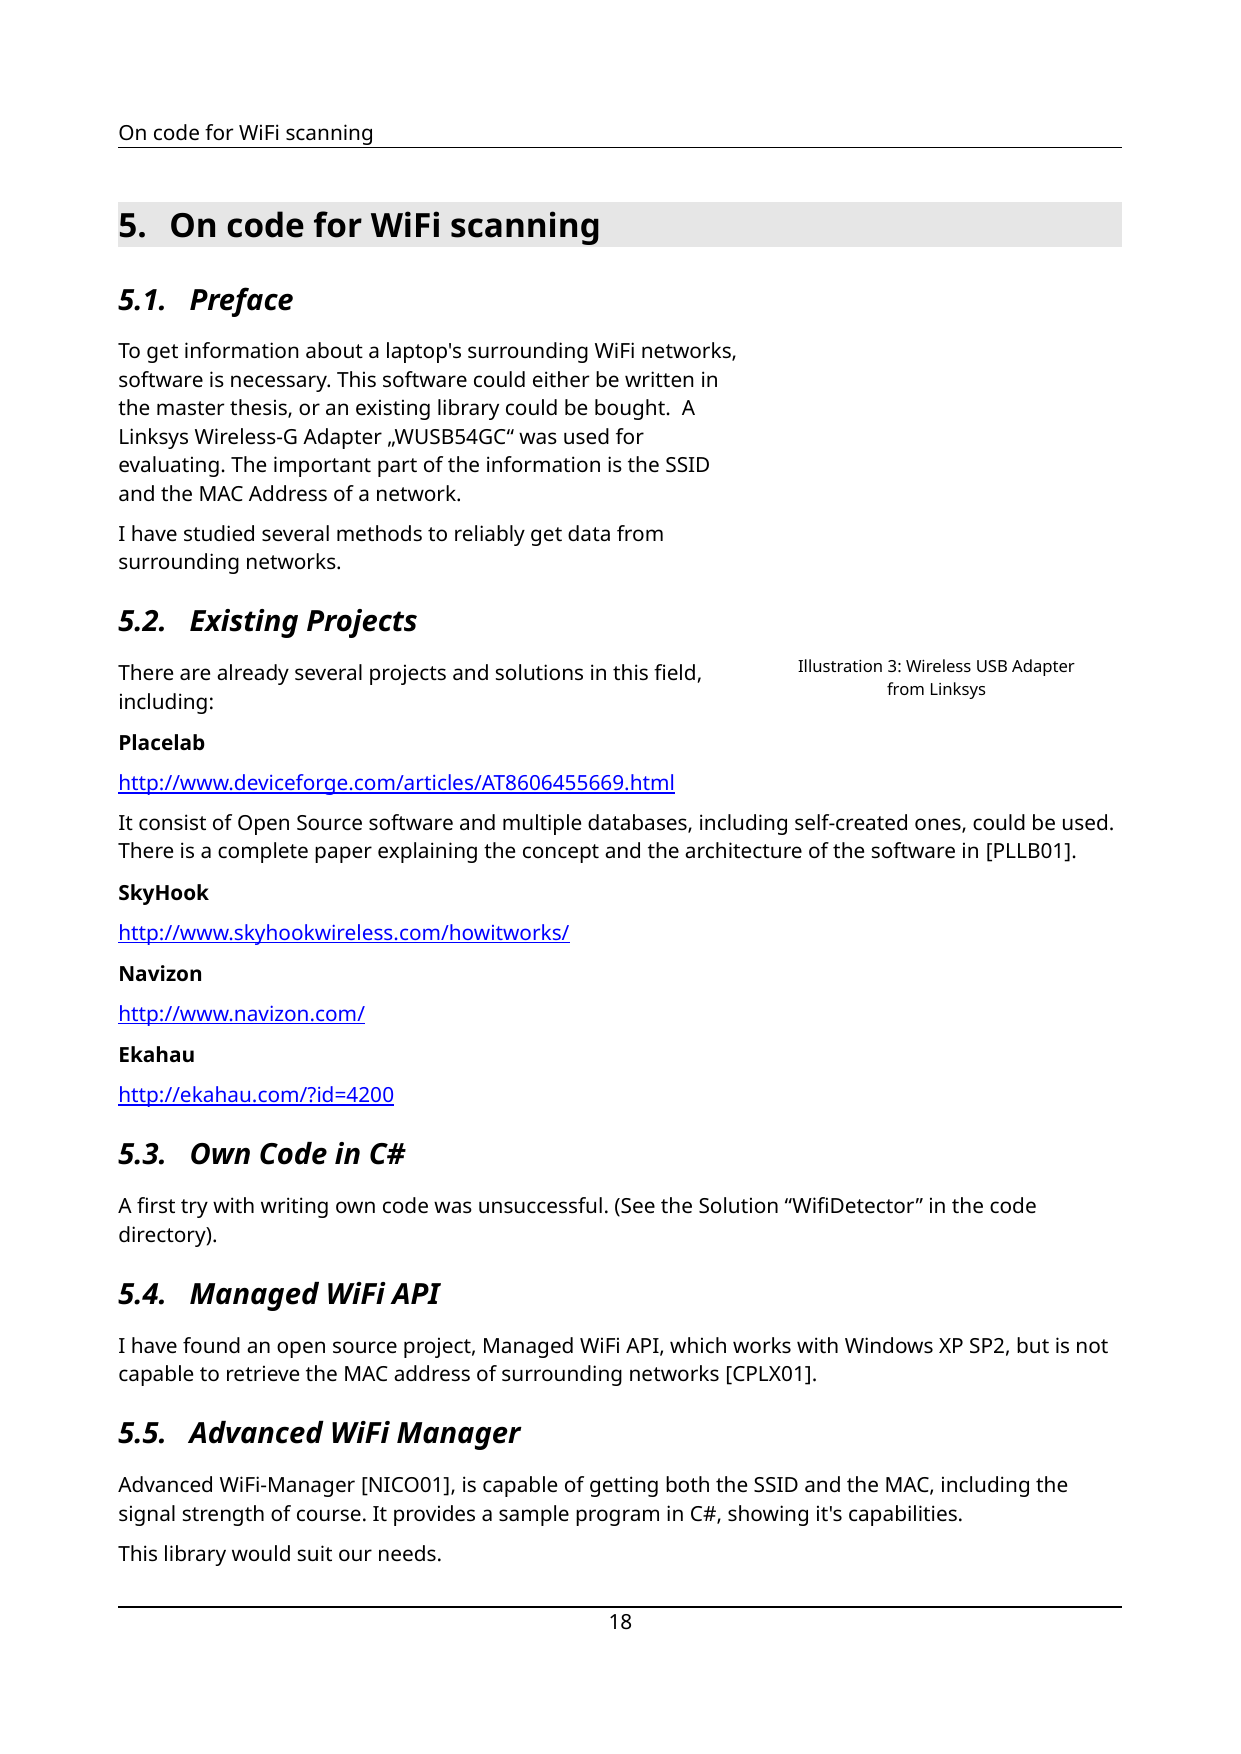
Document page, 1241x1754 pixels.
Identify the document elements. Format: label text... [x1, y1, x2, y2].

subtitle Existing Projects [118, 601, 780, 640]
text Advanced WiFi-Manager [NICO01], is capable of getting both the SSID and the MAC, including the signal strength of course. It provides a sample program in C#, showing it's capabilities. [118, 1470, 1122, 1527]
text Placelab [118, 728, 1122, 756]
text http://www.navizon.com/ [118, 999, 1122, 1027]
subtitle Advanced WiFi Manager [118, 1413, 1122, 1452]
text [1093, 519, 1122, 576]
text To get information about a laptop's surrounding WiFi networks, software is necessary. This software could either be written in the master thesis, or an existing library could be bought. A Linksys Wireless-G Adapter „WUSB54GC“ was used for evaluating. The important part of the information is the SSID and the MAC Address of a network. [118, 336, 1122, 507]
text Navizon [118, 959, 1122, 987]
text This library would suit our needs. [118, 1539, 1122, 1567]
text http://ekahau.com/?id=4200 [118, 1080, 1122, 1108]
text http://www.skyhookwireless.com/howitworks/ [118, 918, 1122, 946]
subtitle Own Code in C# [118, 1133, 1122, 1173]
subtitle [1093, 601, 1122, 640]
text I have found an open source project, Managed WiFi API, which works with Windows XP SP2, but is not capable to retrieve the MAC address of surrounding networks [CPLX01]. [118, 1331, 1122, 1388]
text Ekahau [118, 1040, 1122, 1068]
text SkyHook [118, 878, 1122, 906]
text I have studied several methods to reliably get data from surrounding networks. [118, 519, 780, 576]
text It consist of Open Source software and multiple databases, including self-created ones, could be used. There is a complete paper explaining the concept and the architecture of the software in [PLLB01]. [118, 808, 1122, 865]
subtitle Managed WiFi API [118, 1273, 1122, 1313]
text Illustration 3: Wireless USB Adapter from Linksys [780, 342, 1093, 700]
text http://www.deviceforge.com/articles/AT8606455669.html [118, 768, 1122, 796]
text A first try with writing own code was unsuccessful. (See the Solution “WifiDetector” in the code directory). [118, 1191, 1122, 1248]
subtitle On code for WiFi scanning [118, 202, 1122, 247]
text There are already several projects and solutions in this field, including: [118, 658, 1122, 715]
subtitle Preface [118, 279, 1122, 318]
